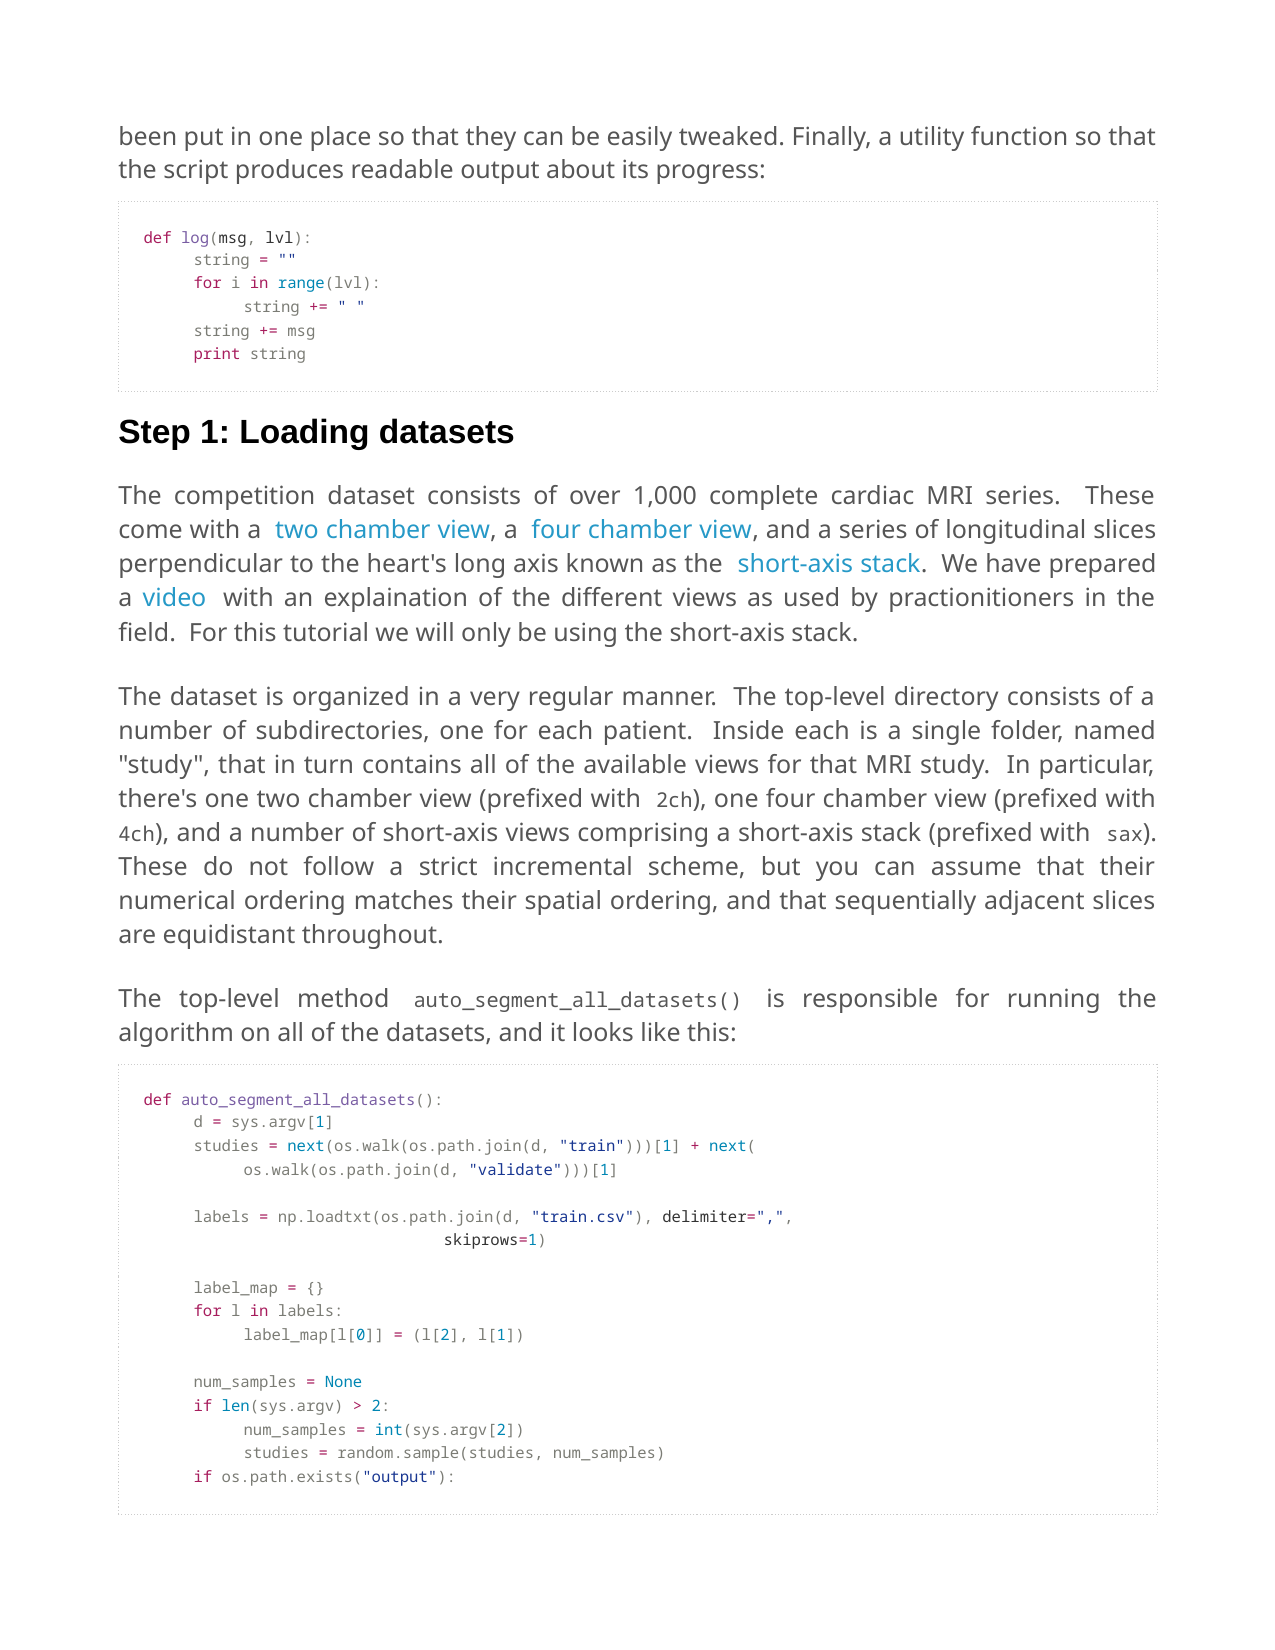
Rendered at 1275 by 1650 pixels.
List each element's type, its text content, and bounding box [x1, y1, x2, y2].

text d = sys.argv[1] [118, 1085, 1157, 1109]
text label_map[l[0]] = (l[2], l[1]) [118, 1298, 1157, 1345]
text label_map = {} [118, 1251, 1157, 1274]
text if len(sys.argv) > 2: [118, 1369, 1157, 1392]
text The top-level method auto_segment_all_datasets() is responsible for running the algorithm on all of the datasets, and it looks like this: [118, 981, 1157, 1049]
text num_samples = int(sys.argv[2]) [118, 1392, 1157, 1416]
text if os.path.exists("output"): [118, 1440, 1157, 1514]
text for l in labels: [118, 1274, 1157, 1298]
text string = "" [118, 222, 1157, 246]
text os.walk(os.path.join(d, "validate")))[1] [118, 1132, 1157, 1180]
text def log(msg, lvl): [118, 201, 1157, 222]
text studies = next(os.walk(os.path.join(d, "train")))[1] + next( [118, 1109, 1157, 1132]
subtitle Step 1: Loading datasets [118, 412, 1157, 450]
text skiprows=1) [118, 1203, 1157, 1251]
text string += msg [118, 293, 1157, 317]
text string += " " [118, 270, 1157, 293]
text studies = random.sample(studies, num_samples) [118, 1416, 1157, 1440]
text for i in range(lvl): [118, 246, 1157, 270]
text The dataset is organized in a very regular manner. The top-level directory consists of a number of subdirectories, one for each patient. Inside each is a single folder, named "study", that in turn contains all of the available views for that MRI study. In particular, there's one two chamber view (prefixed with 2ch), one four chamber view (prefixed with 4ch), and a number of short-axis views comprising a short-axis stack (prefixed with sax). These do not follow a strict incremental scheme, but you can assume that their numerical ordering matches their spatial ordering, and that sequentially adjacent slices are equidistant throughout. [118, 678, 1157, 951]
text been put in one place so that they can be easily tweaked. Finally, a utility function so that the script produces readable output about its progress: [118, 118, 1157, 186]
text num_samples = None [118, 1345, 1157, 1369]
text print string [118, 317, 1157, 391]
text The competition dataset consists of over 1,000 complete cardiac MRI series. These come with a two chamber view, a four chamber view, and a series of longitudinal slices perpendicular to the heart's long axis known as the short-axis stack. We have prepared a video with an explaination of the different views as used by practionitioners in the field. For this tutorial we will only be using the short-axis stack. [118, 478, 1157, 648]
text labels = np.loadtxt(os.path.join(d, "train.csv"), delimiter=",", [118, 1180, 1157, 1203]
text def auto_segment_all_datasets(): [118, 1064, 1157, 1085]
